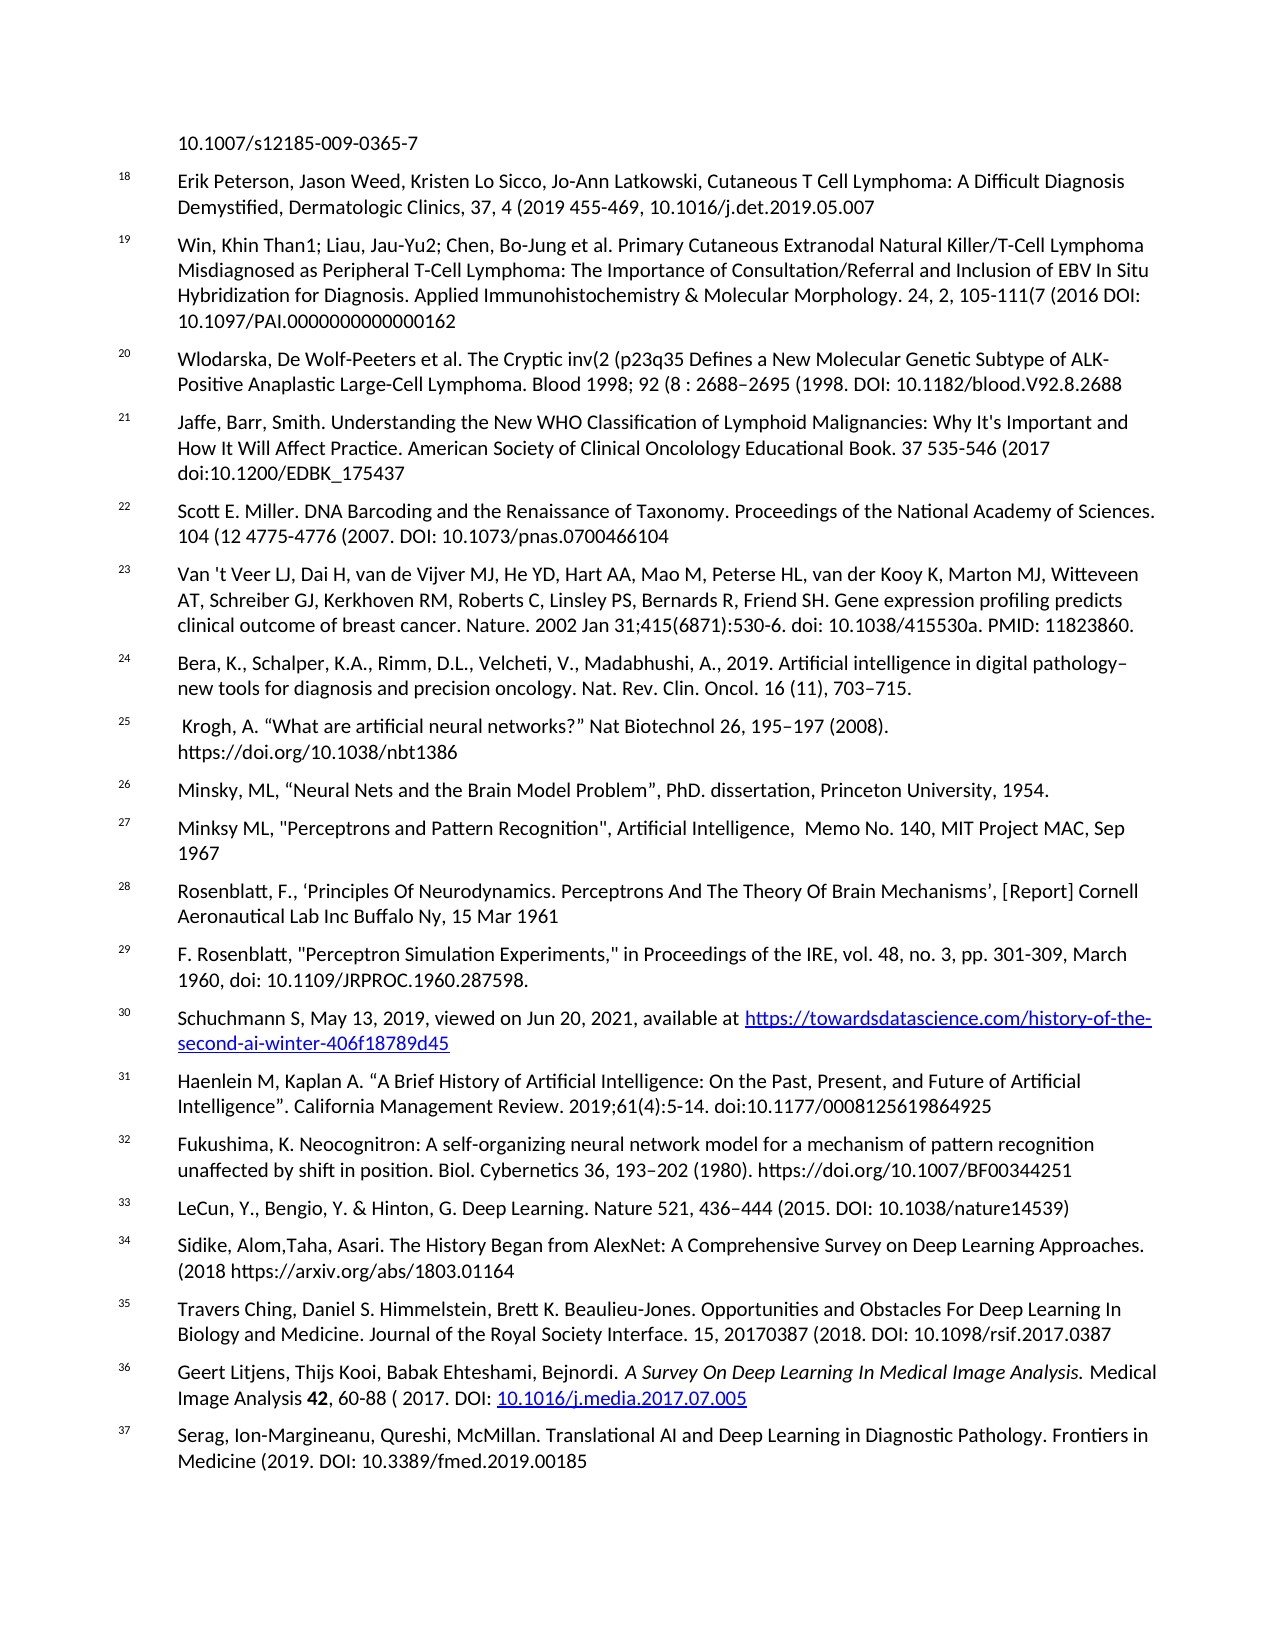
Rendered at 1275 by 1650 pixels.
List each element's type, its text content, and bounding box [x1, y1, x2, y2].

text Erik Peterson, Jason Weed, Kristen Lo Sicco, Jo-Ann Latkowski, Cutaneous T Cell Lymphoma: A Difficult Diagnosis Demystified, Dermatologic Clinics, 37, 4 (2019 455-469, 10.1016/j.det.2019.05.007 [118, 168, 1157, 219]
text Fukushima, K. Neocognitron: A self-organizing neural network model for a mechanism of pattern recognition unaffected by shift in position. Biol. Cybernetics 36, 193–202 (1980). https://doi.org/10.1007/BF00344251 [118, 1131, 1157, 1182]
text Serag, Ion-Margineanu, Qureshi, McMillan. Translational AI and Deep Learning in Diagnostic Pathology. Frontiers in Medicine (2019. DOI: 10.3389/fmed.2019.00185 [118, 1423, 1157, 1473]
text Krogh, A. “What are artificial neural networks?” Nat Biotechnol 26, 195–197 (2008). https://doi.org/10.1038/nbt1386 [118, 713, 1157, 764]
text Van 't Veer LJ, Dai H, van de Vijver MJ, He YD, Hart AA, Mao M, Peterse HL, van der Kooy K, Marton MJ, Witteveen AT, Schreiber GJ, Kerkhoven RM, Roberts C, Linsley PS, Bernards R, Friend SH. Gene expression profiling predicts clinical outcome of breast cancer. Nature. 2002 Jan 31;415(6871):530-6. doi: 10.1038/415530a. PMID: 11823860. [118, 561, 1157, 638]
text Win, Khin Than1; Liau, Jau-Yu2; Chen, Bo-Jung et al. Primary Cutaneous Extranodal Natural Killer/T-Cell Lymphoma Misdiagnosed as Peripheral T-Cell Lymphoma: The Importance of Consultation/Referral and Inclusion of EBV In Situ Hybridization for Diagnosis. Applied Immunohistochemistry & Molecular Morphology. 24, 2, 105-111(7 (2016 DOI: 10.1097/PAI.0000000000000162 [118, 232, 1157, 333]
text Jaffe, Barr, Smith. Understanding the New WHO Classification of Lymphoid Malignancies: Why It's Important and How It Will Affect Practice. American Society of Clinical Oncolology Educational Book. 37 535-546 (2017 doi:10.1200/EDBK_175437 [118, 409, 1157, 486]
text LeCun, Y., Bengio, Y. & Hinton, G. Deep Learning. Nature 521, 436–444 (2015. DOI: 10.1038/nature14539) [118, 1195, 1157, 1220]
text Sidike, Alom,Taha, Asari. The History Began from AlexNet: A Comprehensive Survey on Deep Learning Approaches. (2018 https://arxiv.org/abs/1803.01164 [118, 1233, 1157, 1283]
text Schuchmann S, May 13, 2019, viewed on Jun 20, 2021, available at https://towardsdatascience.com/history-of-the-second-ai-winter-406f18789d45 [118, 1005, 1157, 1056]
text Minsky, ML, “Neural Nets and the Brain Model Problem”, PhD. dissertation, Princeton University, 1954. [118, 777, 1157, 802]
text F. Rosenblatt, "Perceptron Simulation Experiments," in Proceedings of the IRE, vol. 48, no. 3, pp. 301-309, March 1960, doi: 10.1109/JRPROC.1960.287598. [118, 941, 1157, 992]
text Wlodarska, De Wolf-Peeters et al. The Cryptic inv(2 (p23q35 Defines a New Molecular Genetic Subtype of ALK-Positive Anaplastic Large-Cell Lymphoma. Blood 1998; 92 (8 : 2688–2695 (1998. DOI: 10.1182/blood.V92.8.2688 [118, 346, 1157, 397]
text 10.1007/s12185-009-0365-7 [118, 131, 1157, 156]
text Scott E. Miller. DNA Barcoding and the Renaissance of Taxonomy. Proceedings of the National Academy of Sciences. 104 (12 4775-4776 (2007. DOI: 10.1073/pnas.0700466104 [118, 498, 1157, 549]
text Travers Ching, Daniel S. Himmelstein, Brett K. Beaulieu-Jones. Opportunities and Obstacles For Deep Learning In Biology and Medicine. Journal of the Royal Society Interface. 15, 20170387 (2018. DOI: 10.1098/rsif.2017.0387 [118, 1296, 1157, 1347]
text Bera, K., Schalper, K.A., Rimm, D.L., Velcheti, V., Madabhushi, A., 2019. Artificial intelligence in digital pathology–new tools for diagnosis and precision oncology. Nat. Rev. Clin. Oncol. 16 (11), 703–715. [118, 650, 1157, 701]
text Geert Litjens, Thijs Kooi, Babak Ehteshami, Bejnordi. A Survey On Deep Learning In Medical Image Analysis. Medical Image Analysis 42, 60-88 ( 2017. DOI: 10.1016/j.media.2017.07.005 [118, 1359, 1157, 1410]
text Minksy ML, "Perceptrons and Pattern Recognition", Artificial Intelligence, Memo No. 140, MIT Project MAC, Sep 1967 [118, 815, 1157, 866]
text Haenlein M, Kaplan A. “A Brief History of Artificial Intelligence: On the Past, Present, and Future of Artificial Intelligence”. California Management Review. 2019;61(4):5-14. doi:10.1177/0008125619864925 [118, 1068, 1157, 1119]
text Rosenblatt, F., ‘Principles Of Neurodynamics. Perceptrons And The Theory Of Brain Mechanisms’, [Report] Cornell Aeronautical Lab Inc Buffalo Ny, 15 Mar 1961 [118, 878, 1157, 929]
